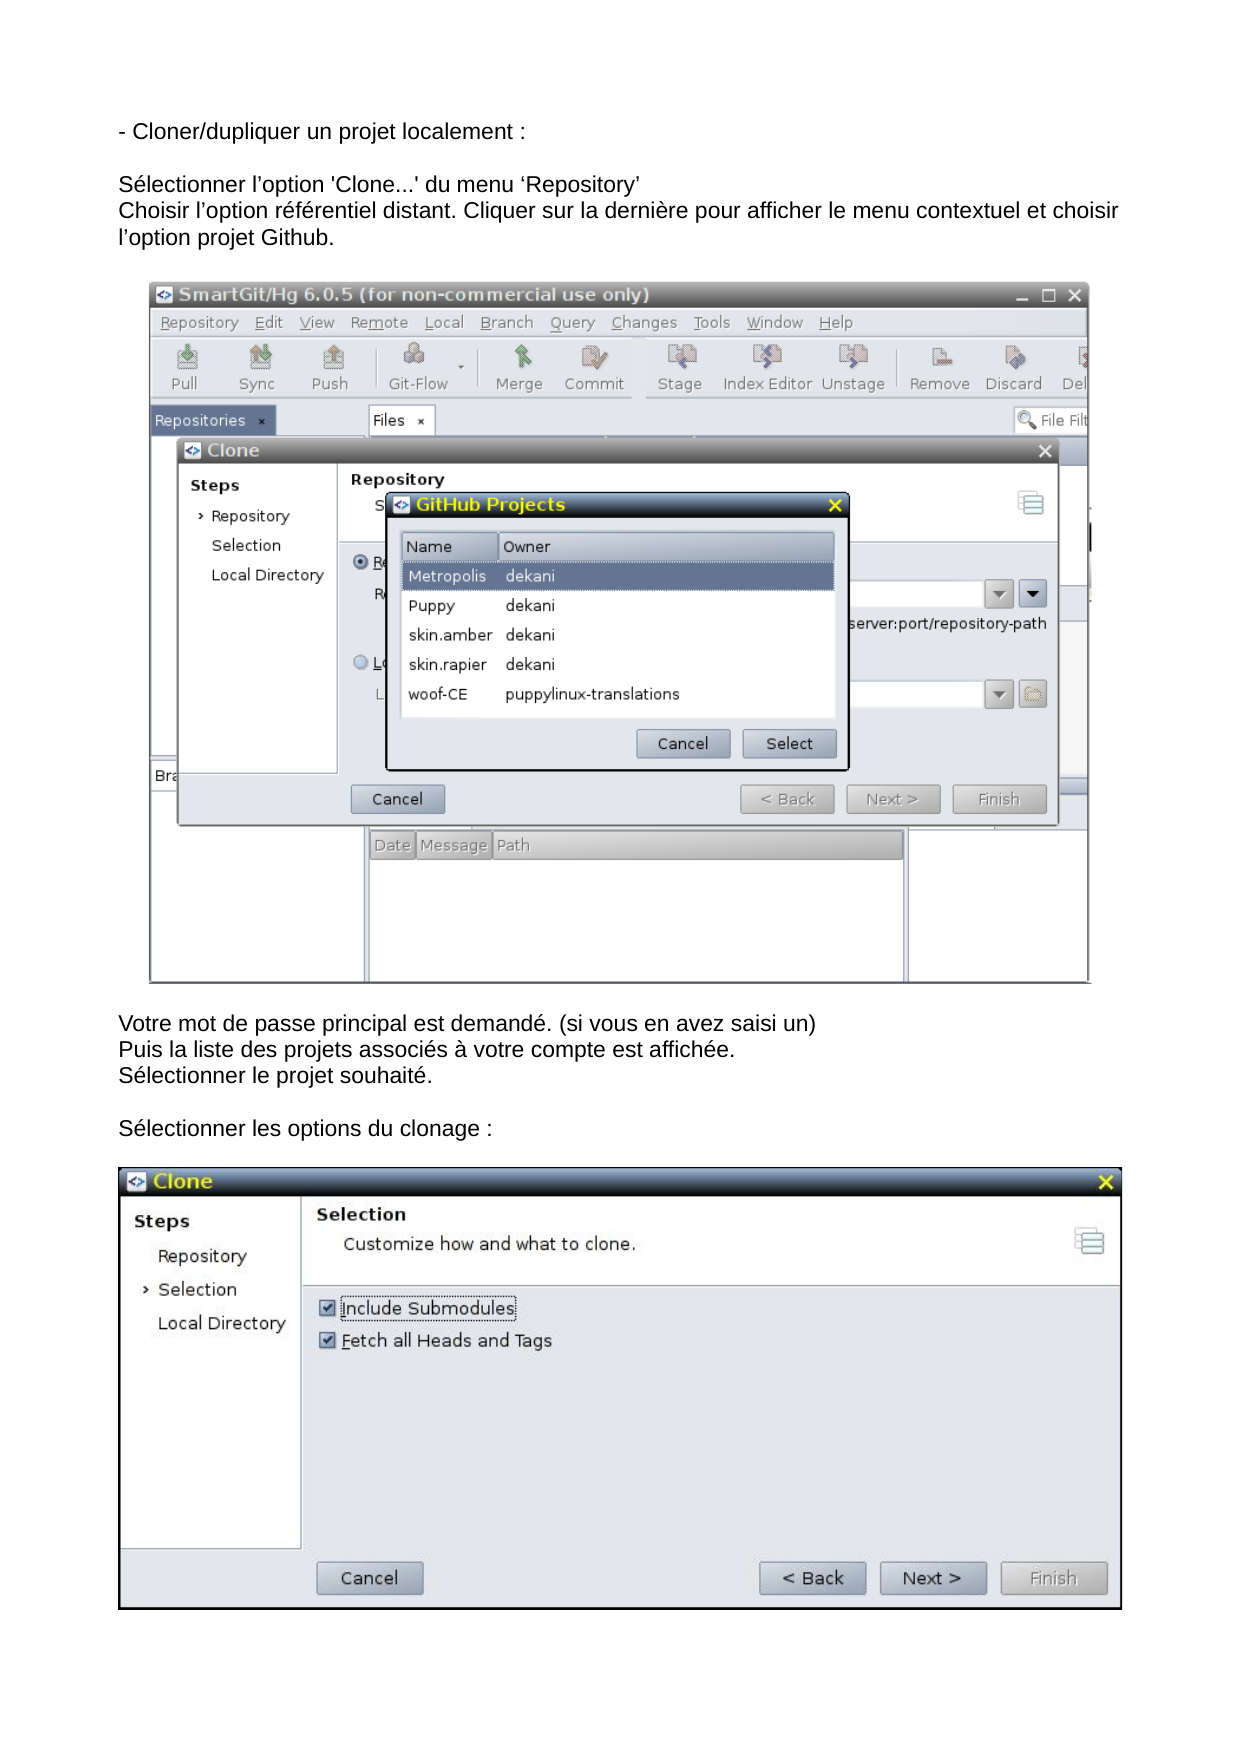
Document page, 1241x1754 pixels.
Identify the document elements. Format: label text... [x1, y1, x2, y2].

text Votre mot de passe principal est demandé. (si vous en avez saisi un) [118, 1009, 1122, 1036]
picture [118, 1167, 1123, 1610]
text Choisir l’option référentiel distant. Cliquer sur la dernière pour afficher le menu contextuel et choisir l’option projet Github. [118, 197, 1122, 250]
text - Cloner/dupliquer un projet localement : [118, 118, 1122, 144]
text Sélectionner les options du clonage : [118, 1115, 1122, 1141]
text Puis la liste des projets associés à votre compte est affichée. [118, 1036, 1122, 1062]
text Sélectionner le projet souhaité. [118, 1062, 1122, 1089]
text Sélectionner l’option 'Clone...' du menu ‘Repository’ [118, 171, 1122, 197]
picture [148, 276, 1092, 984]
